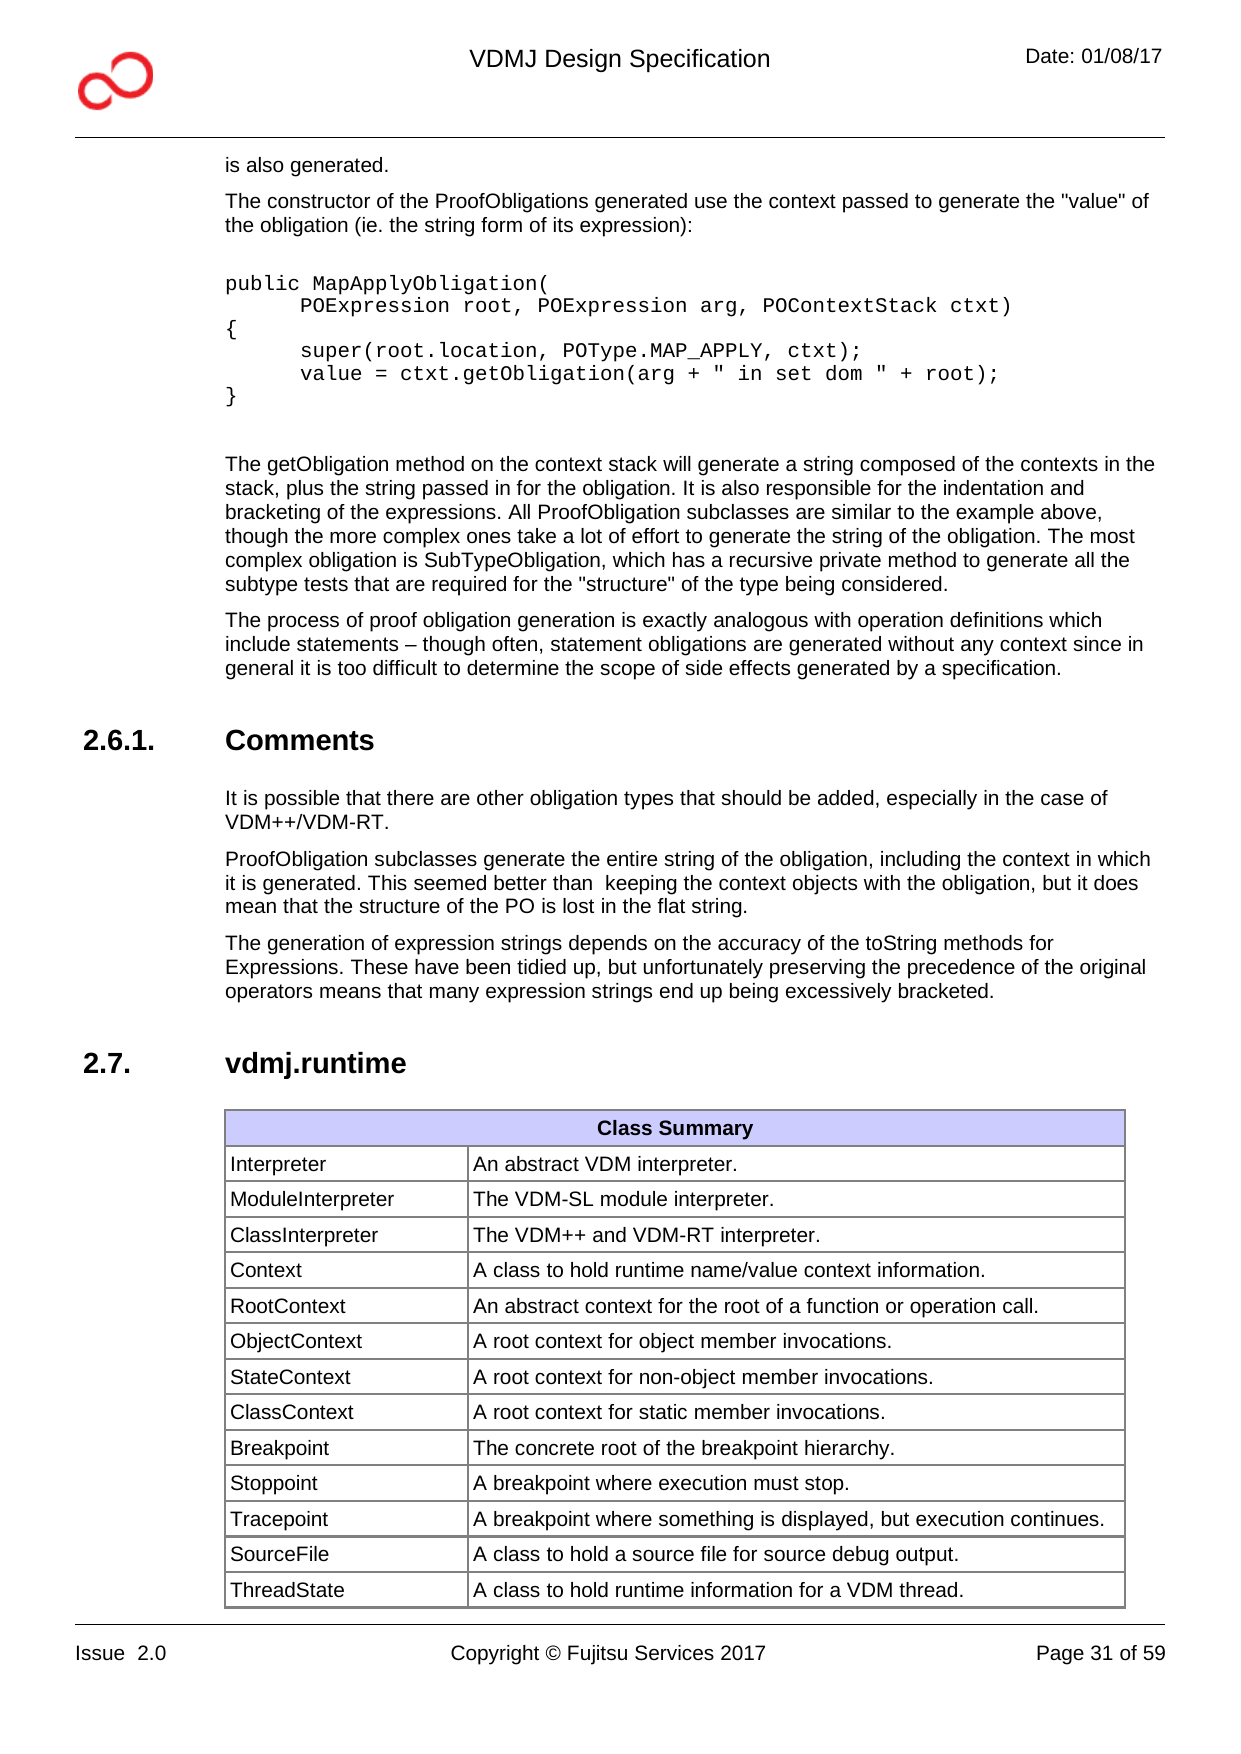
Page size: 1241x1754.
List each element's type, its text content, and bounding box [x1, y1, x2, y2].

subtitle Comments [75, 723, 1165, 756]
table_cell Interpreter [226, 1147, 467, 1180]
text The constructor of the ProofObligations generated use the context passed to generate the "value" of the obligation (ie. the string form of its expression): [225, 189, 1165, 237]
table_cell The VDM-SL module interpreter. [469, 1182, 1124, 1216]
table_cell A class to hold runtime information for a VDM thread. [469, 1573, 1124, 1606]
text The generation of expression strings depends on the accuracy of the toString methods for Expressions. These have been tidied up, but unfortunately preserving the precedence of the original operators means that many expression strings end up being excessively bracketed. [225, 931, 1165, 1003]
text ProofObligation subclasses generate the entire string of the obligation, including the context in which it is generated. This seemed better than keeping the context objects with the obligation, but it does mean that the structure of the PO is lost in the flat string. [225, 847, 1165, 919]
table_cell RootContext [226, 1289, 467, 1322]
table_cell An abstract VDM interpreter. [469, 1147, 1124, 1180]
text The getObligation method on the context stack will generate a string composed of the contexts in the stack, plus the string passed in for the obligation. It is also responsible for the indentation and bracketing of the expressions. All ProofObligation subclasses are similar to the example above, though the more complex ones take a lot of effort to generate the string of the obligation. The most complex obligation is SubTypeObligation, which has a recursive private method to generate all the subtype tests that are required for the "structure" of the type being considered. [225, 452, 1165, 596]
table_cell ClassContext [226, 1395, 467, 1429]
table_cell ObjectContext [226, 1324, 467, 1358]
table_cell A class to hold runtime name/value context information. [469, 1253, 1124, 1287]
table_cell The concrete root of the breakpoint hierarchy. [469, 1431, 1124, 1464]
table_cell The VDM++ and VDM-RT interpreter. [469, 1218, 1124, 1251]
text value = ctxt.getObligation(arg + " in set dom " + root); [225, 362, 1165, 385]
table_cell A root context for static member invocations. [469, 1395, 1124, 1429]
table_cell A root context for non-object member invocations. [469, 1360, 1124, 1393]
picture [78, 44, 153, 120]
text The process of proof obligation generation is exactly analogous with operation definitions which include statements – though often, statement obligations are generated without any context since in general it is too difficult to determine the scope of side effects generated by a specification. [225, 608, 1165, 680]
table_cell An abstract context for the root of a function or operation call. [469, 1289, 1124, 1322]
text is also generated. [225, 153, 1165, 177]
table_cell Tracepoint [226, 1502, 467, 1535]
table_cell StateContext [226, 1360, 467, 1393]
table_cell Breakpoint [226, 1431, 467, 1464]
text public MapApplyObligation( [225, 272, 1165, 295]
table_cell A breakpoint where something is displayed, but execution continues. [469, 1502, 1124, 1535]
text POExpression root, POExpression arg, POContextStack ctxt) [225, 295, 1165, 317]
text super(root.location, POType.MAP_APPLY, ctxt); [225, 340, 1165, 362]
table_cell Stoppoint [226, 1466, 467, 1500]
subtitle vdmj.runtime [75, 1046, 1165, 1079]
table_cell A class to hold a source file for source debug output. [469, 1538, 1124, 1571]
text } [225, 385, 1165, 407]
text { [225, 317, 1165, 340]
table_cell ClassInterpreter [226, 1218, 467, 1251]
table_cell A root context for object member invocations. [469, 1324, 1124, 1358]
table_header Class Summary [226, 1111, 1124, 1145]
table_cell SourceFile [226, 1538, 467, 1571]
table_cell ThreadState [226, 1573, 467, 1606]
table_cell ModuleInterpreter [226, 1182, 467, 1216]
table_cell A breakpoint where execution must stop. [469, 1466, 1124, 1500]
table_cell Context [226, 1253, 467, 1287]
text It is possible that there are other obligation types that should be added, especially in the case of VDM++/VDM-RT. [225, 786, 1165, 834]
